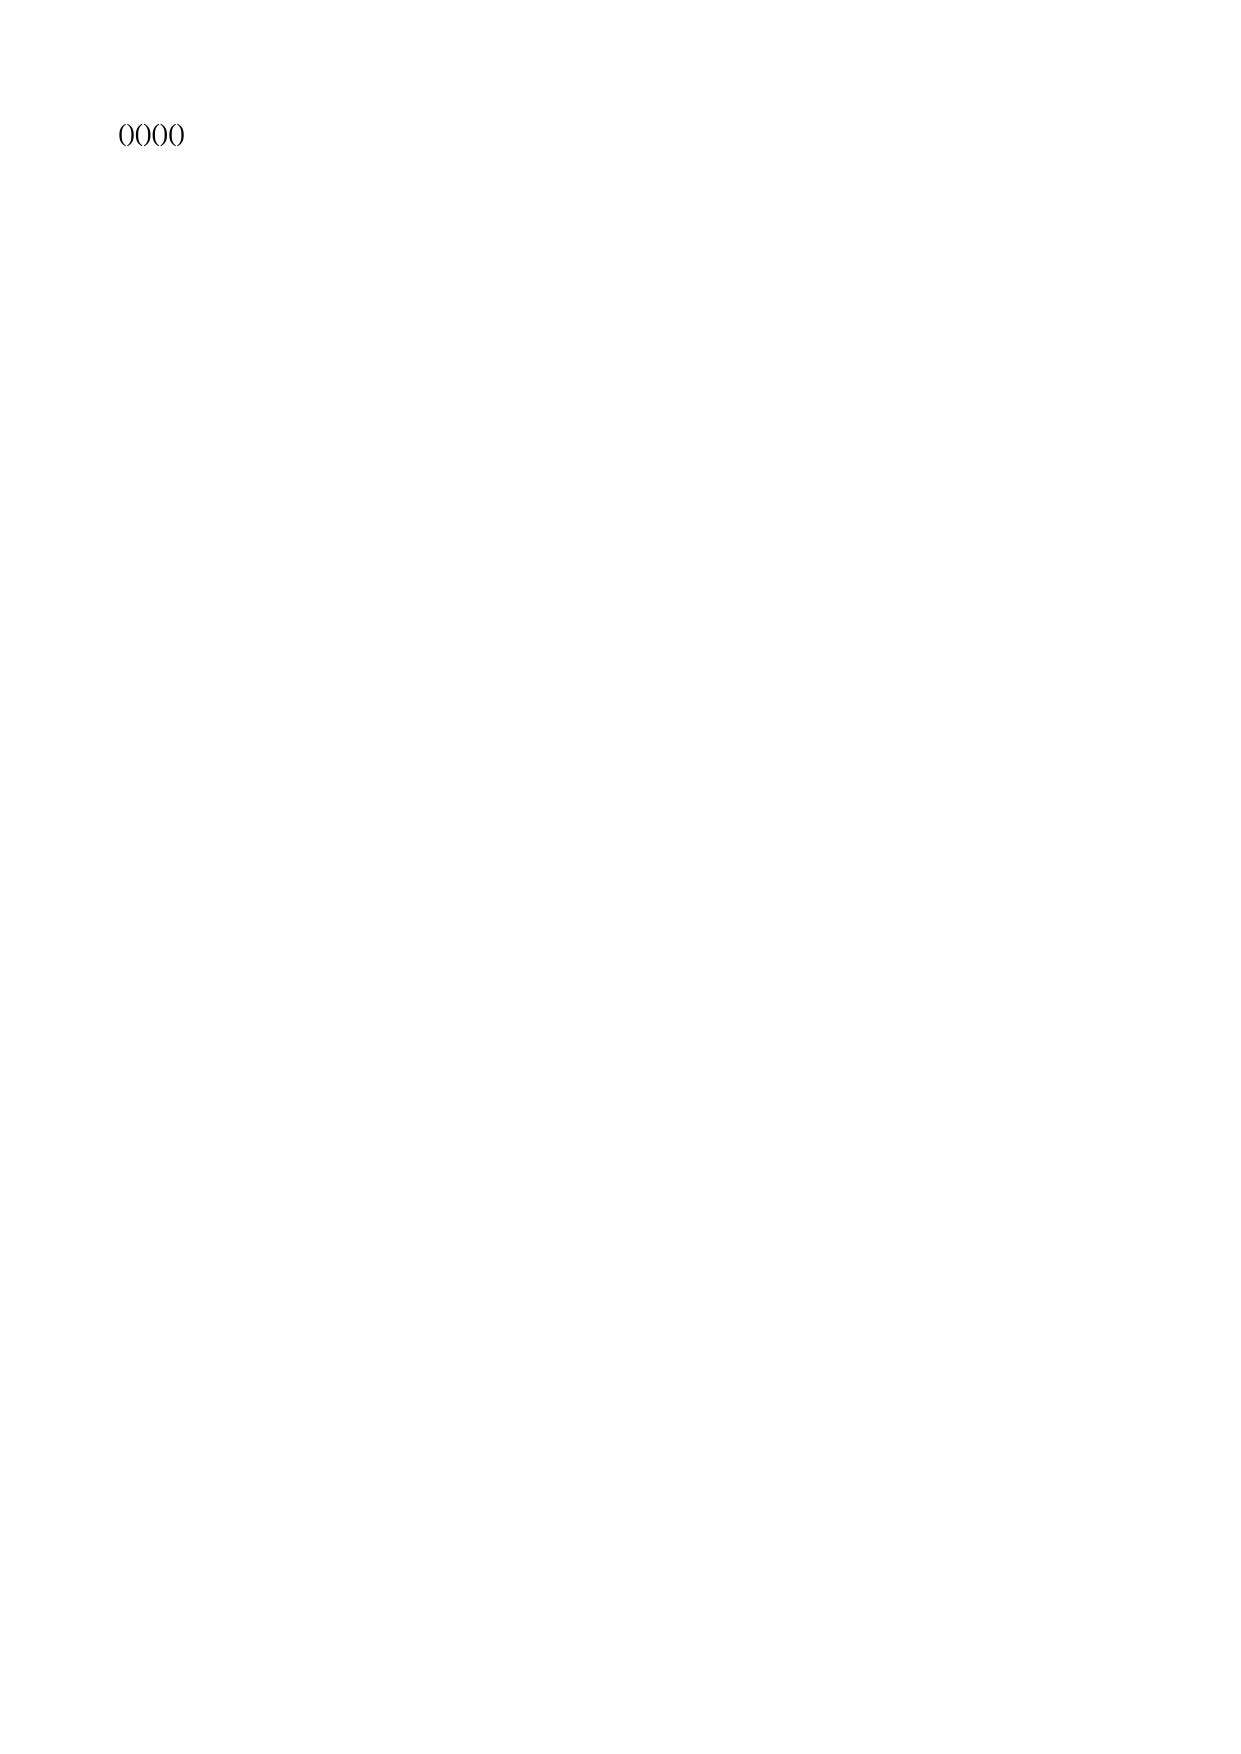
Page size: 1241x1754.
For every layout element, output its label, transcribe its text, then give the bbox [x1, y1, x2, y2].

text ()()()() [118, 118, 1122, 147]
